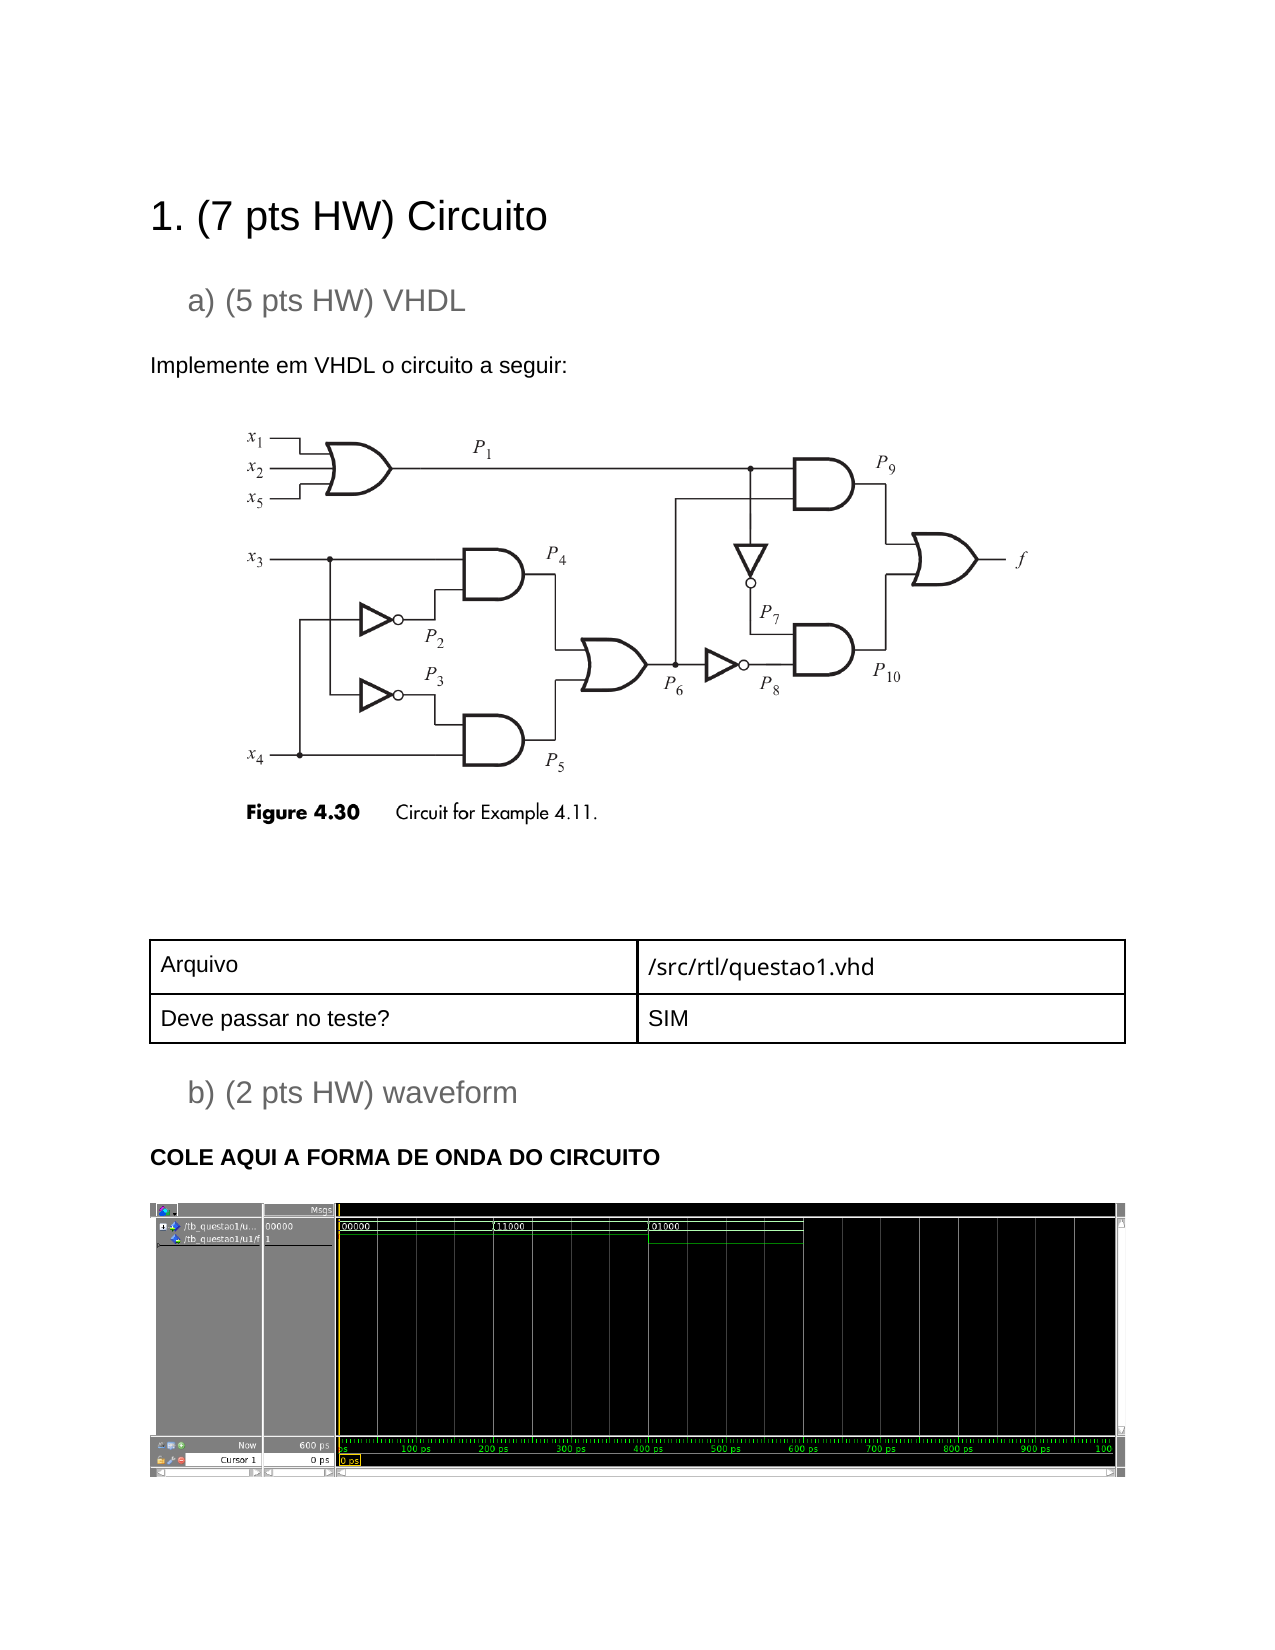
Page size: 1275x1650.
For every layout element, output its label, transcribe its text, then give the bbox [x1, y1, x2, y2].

picture [223, 406, 1052, 841]
picture [150, 1203, 1125, 1477]
table_header Arquivo [151, 941, 636, 993]
table_cell SIM [639, 995, 1124, 1042]
text COLE AQUI A FORMA DE ONDA DO CIRCUITO [150, 1143, 1125, 1170]
text Implemente em VHDL o circuito a seguir: [150, 352, 1125, 378]
subtitle (5 pts HW) VHDL [187, 282, 1125, 318]
subtitle (2 pts HW) waveform [187, 1074, 1125, 1110]
subtitle 1. (7 pts HW) Circuito [150, 192, 1125, 239]
table_header /src/rtl/questao1.vhd [639, 941, 1124, 993]
table_cell Deve passar no teste? [151, 995, 636, 1042]
